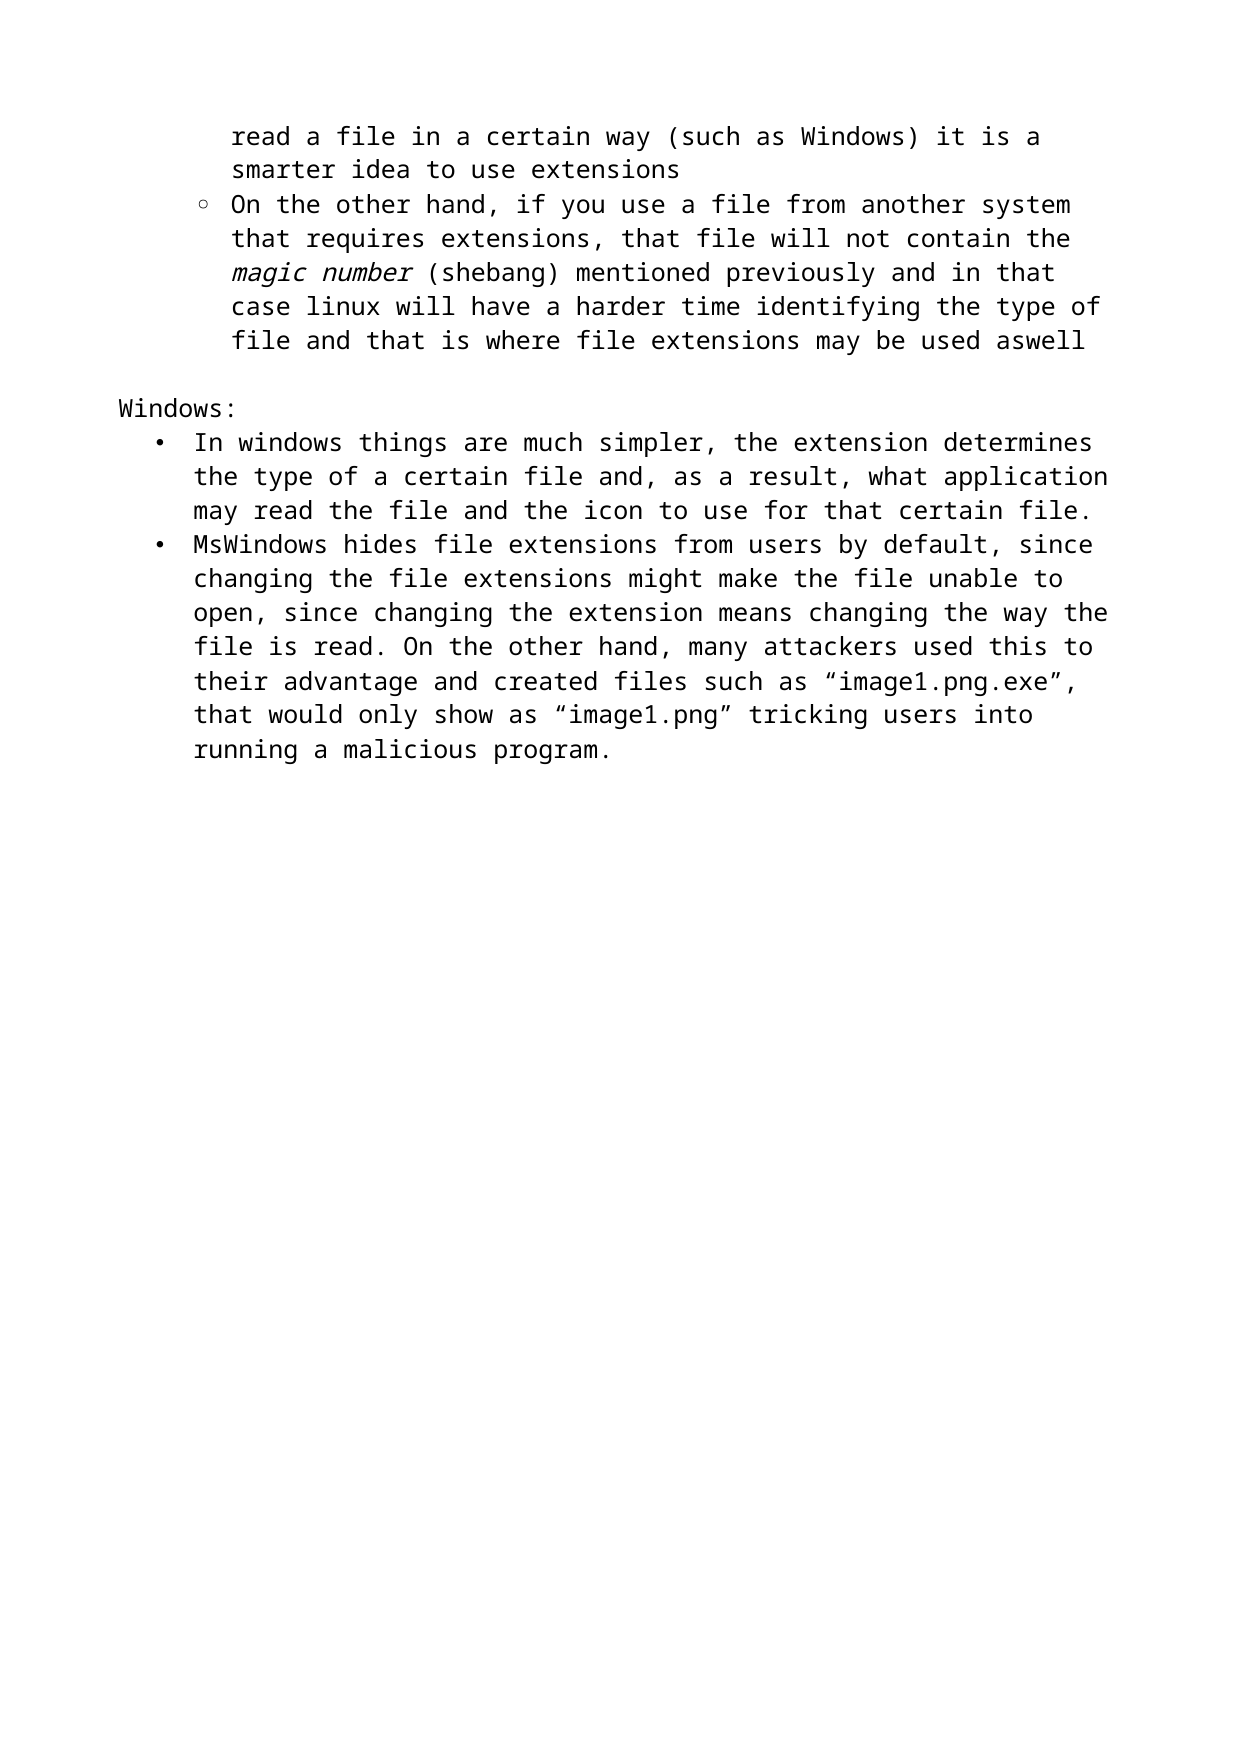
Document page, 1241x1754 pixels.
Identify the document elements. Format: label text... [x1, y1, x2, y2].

list MsWindows hides file extensions from users by default, since changing the file extensions might make the file unable to open, since changing the extension means changing the way the file is read. On the other hand, many attackers used this to their advantage and created files such as “image1.png.exe”, that would only show as “image1.png” tricking users into running a malicious program. [156, 527, 1122, 765]
list In windows things are much simpler, the extension determines the type of a certain file and, as a result, what application may read the file and the icon to use for that certain file. [156, 425, 1122, 527]
list read a file in a certain way (such as Windows) it is a smarter idea to use extensions [193, 118, 1122, 186]
list On the other hand, if you use a file from another system that requires extensions, that file will not contain the magic number (shebang) mentioned previously and in that case linux will have a harder time identifying the type of file and that is where file extensions may be used aswell [193, 186, 1122, 357]
text Windows: [118, 391, 1122, 425]
